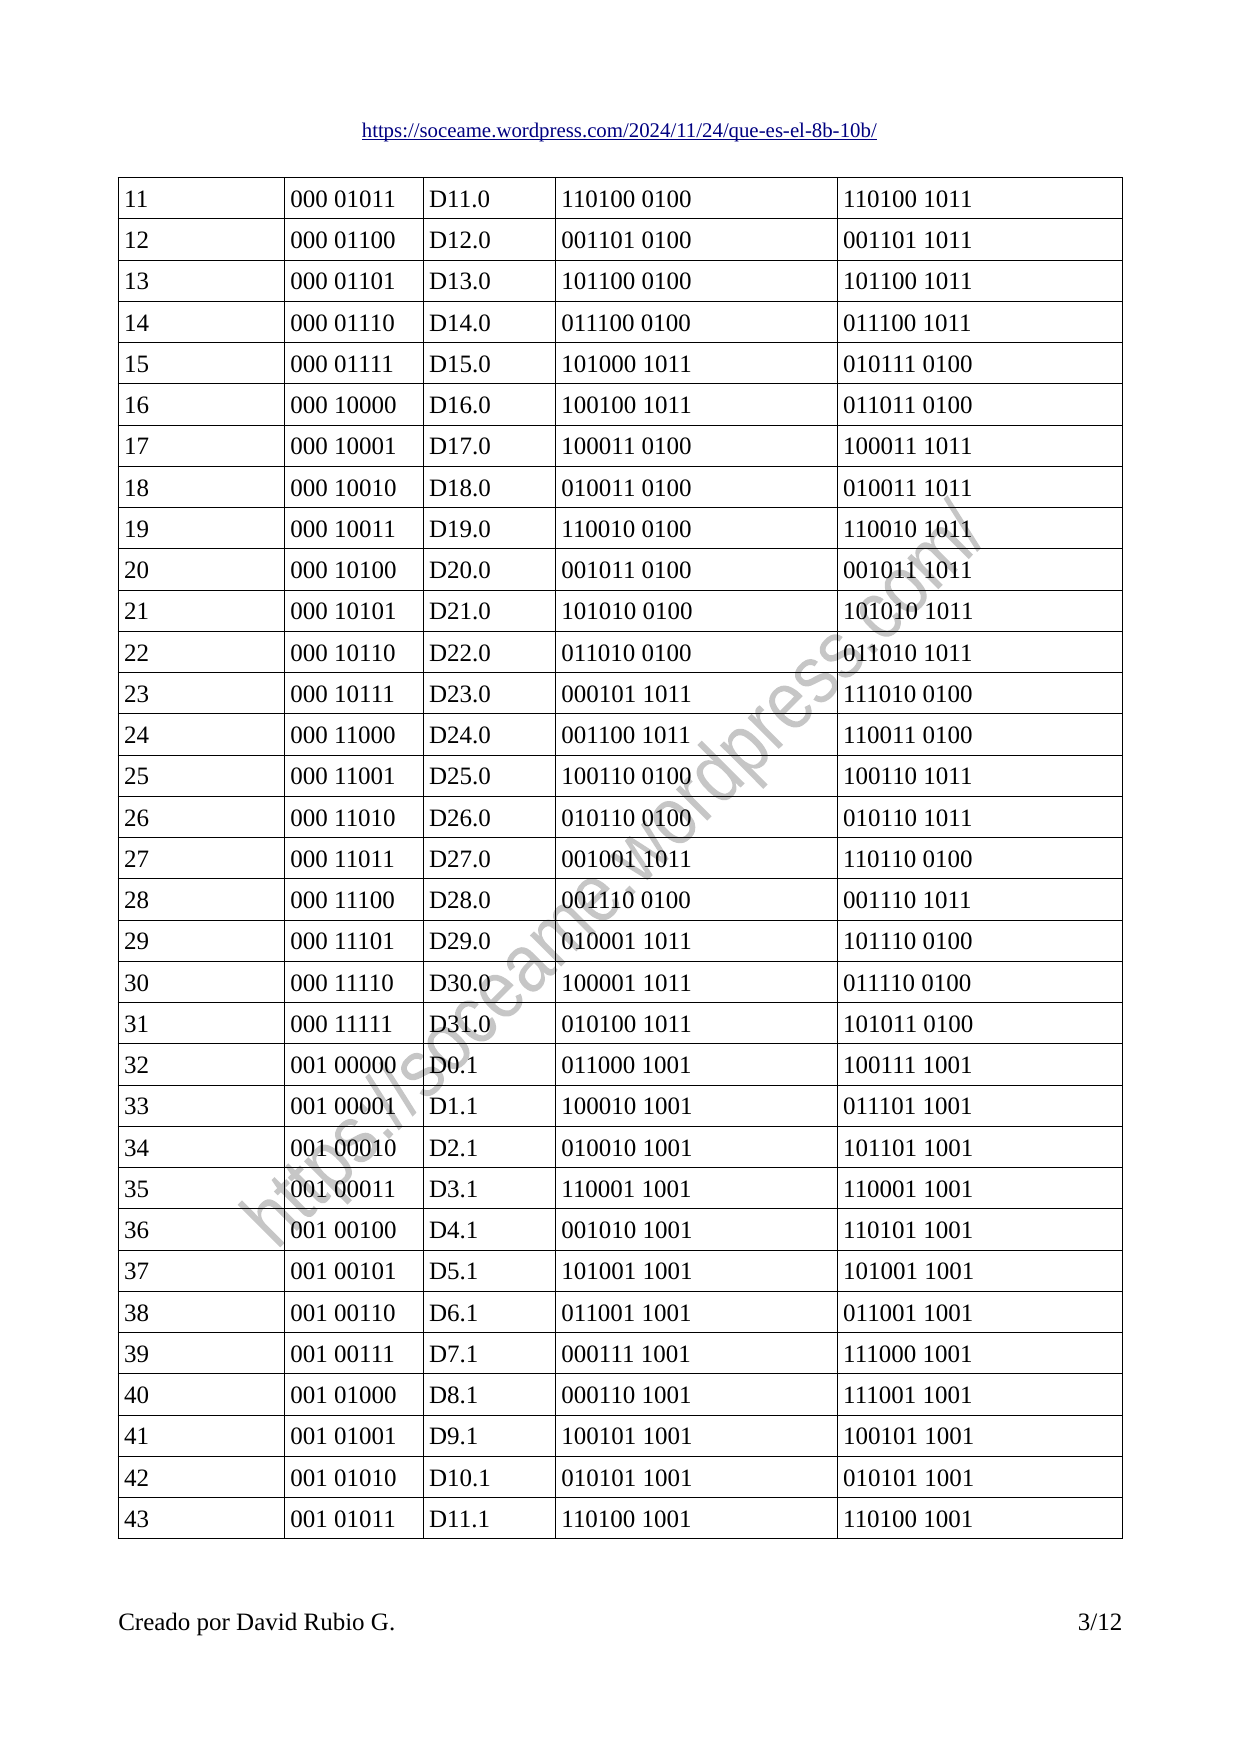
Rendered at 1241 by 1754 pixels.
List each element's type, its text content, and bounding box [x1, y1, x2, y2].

table_cell 001 00011 [296, 1168, 423, 1208]
table_cell 19 [119, 508, 284, 548]
table_cell 001 00010 [317, 1152, 343, 1167]
table_cell 001001 1011 [649, 838, 837, 878]
table_cell D31.0 [424, 1003, 460, 1043]
table_cell D30.0 [424, 962, 555, 1002]
table_cell D1.1 [424, 1086, 555, 1126]
table_cell 001100 1011 [556, 714, 837, 754]
table_cell D13.0 [424, 261, 555, 301]
table_cell D18.0 [424, 467, 555, 507]
table_cell 000 11000 [285, 714, 423, 754]
table_cell 110010 1011 [957, 508, 1122, 548]
table_cell 100010 1001 [556, 1086, 837, 1126]
table_cell 42 [119, 1457, 284, 1497]
table_cell D17.0 [424, 426, 555, 466]
table_cell 000 11001 [285, 756, 423, 796]
table_cell 33 [119, 1086, 284, 1126]
table_cell [704, 765, 732, 793]
table_cell 000 11100 [285, 879, 423, 919]
table_cell 001010 1001 [556, 1209, 837, 1249]
table_cell 110010 1011 [956, 521, 973, 548]
table_cell D0.1 [424, 1074, 438, 1084]
table_cell 011001 1001 [838, 1292, 1122, 1332]
table_cell 100001 1011 [556, 962, 837, 1002]
table_cell 000 10101 [285, 591, 423, 631]
table_cell 39 [119, 1333, 284, 1373]
table_cell D11.1 [424, 1498, 555, 1538]
table_cell 110110 0100 [838, 838, 1122, 878]
table_cell D0.1 [435, 1044, 463, 1063]
table_cell D23.0 [424, 673, 555, 713]
table_cell 001 00101 [285, 1251, 423, 1291]
table_cell D9.1 [424, 1416, 555, 1456]
table_cell D24.0 [424, 714, 555, 754]
table_cell 010011 1011 [838, 467, 1122, 507]
table_cell 001 00011 [300, 1168, 322, 1195]
table_cell 001 00001 [378, 1086, 423, 1126]
table_cell 110101 1001 [838, 1209, 1122, 1249]
table_cell 001 01001 [285, 1416, 423, 1456]
table_cell D20.0 [424, 549, 555, 589]
table_cell 41 [119, 1416, 284, 1456]
table_cell 100101 1001 [556, 1416, 837, 1456]
table_cell 34 [119, 1127, 284, 1167]
table_cell 27 [119, 838, 284, 878]
table_cell D15.0 [424, 343, 555, 383]
table_cell 000 01011 [285, 178, 423, 218]
table_cell 010101 1001 [838, 1457, 1122, 1497]
table_cell 32 [119, 1044, 284, 1084]
table_cell D19.0 [424, 508, 555, 548]
table_cell 100111 1001 [838, 1044, 1122, 1084]
table_cell 000 01100 [285, 219, 423, 259]
table_cell D29.0 [424, 921, 554, 961]
table_cell 000101 1011 [556, 673, 837, 713]
table_cell D31.0 [434, 1017, 443, 1029]
table_cell 000 11111 [285, 1003, 423, 1043]
table_cell 101010 0100 [556, 591, 837, 631]
table_cell D7.1 [424, 1333, 555, 1373]
table_cell 001101 0100 [556, 219, 837, 259]
table_cell 101011 0100 [838, 1003, 1122, 1043]
table_cell 000 01101 [285, 261, 423, 301]
table_cell 001101 1011 [838, 219, 1122, 259]
table_cell 010011 0100 [556, 467, 837, 507]
table_cell D11.0 [424, 178, 555, 218]
table_cell 100110 1011 [838, 756, 1122, 796]
table_cell 110011 0100 [838, 714, 1122, 754]
table_cell 101010 1011 [838, 591, 899, 631]
table_cell D14.0 [424, 302, 555, 342]
table_cell 101100 0100 [556, 261, 837, 301]
table_cell 29 [119, 921, 284, 961]
table_cell 001 00011 [321, 1168, 345, 1180]
table_cell D27.0 [424, 838, 555, 878]
table_cell 000 10110 [285, 632, 423, 672]
table_cell 001011 1011 [920, 549, 1122, 589]
table_cell 001011 1011 [912, 564, 937, 589]
table_cell 000 10011 [285, 508, 423, 548]
table_cell 010001 1011 [556, 921, 837, 961]
table_cell 000 10000 [285, 384, 423, 424]
table_cell 010111 0100 [838, 343, 1122, 383]
table_cell D8.1 [424, 1374, 555, 1414]
table_cell 110100 1001 [838, 1498, 1122, 1538]
table_cell 101110 0100 [838, 921, 1122, 961]
table_cell 37 [119, 1251, 284, 1291]
table_cell D0.1 [424, 1044, 433, 1068]
table_cell 38 [119, 1292, 284, 1332]
table_cell D22.0 [424, 632, 555, 672]
table_cell 001 00111 [285, 1333, 423, 1373]
table_cell 23 [119, 673, 284, 713]
table_cell 13 [119, 261, 284, 301]
table_cell 001 01011 [285, 1498, 423, 1538]
table_cell 100011 1011 [838, 426, 1122, 466]
table_cell 011110 0100 [838, 962, 1122, 1002]
table_cell 24 [119, 714, 284, 754]
table_cell 30 [119, 962, 284, 1002]
table_cell D26.0 [424, 797, 555, 837]
table_cell 011010 0100 [556, 632, 837, 672]
table_cell 010110 1011 [838, 797, 1122, 837]
table_cell 001001 1011 [556, 838, 642, 878]
table_cell 011011 0100 [838, 384, 1122, 424]
table_cell 000 10100 [285, 549, 423, 589]
table_cell 100110 0100 [556, 756, 712, 796]
table_cell D12.0 [424, 219, 555, 259]
table_cell 110010 1011 [935, 535, 956, 548]
table_cell 011001 1001 [556, 1292, 837, 1332]
table_cell D25.0 [424, 756, 555, 796]
table_cell 001 00110 [285, 1292, 423, 1332]
table_cell [542, 927, 555, 950]
table_cell 111000 1001 [838, 1333, 1122, 1373]
table_cell 011000 1001 [556, 1044, 837, 1084]
table_cell 111001 1001 [838, 1374, 1122, 1414]
table_cell 101000 1011 [556, 343, 837, 383]
table_cell 110100 0100 [556, 178, 837, 218]
table_cell D3.1 [424, 1168, 555, 1208]
table_cell 22 [119, 632, 284, 672]
table_cell 111010 0100 [838, 673, 1122, 713]
table_cell 000 11010 [285, 797, 423, 837]
table_cell 011100 1011 [838, 302, 1122, 342]
table_cell 011100 0100 [556, 302, 837, 342]
table_cell 43 [119, 1498, 284, 1538]
table_cell 000 10111 [285, 673, 423, 713]
table_cell 001110 1011 [838, 879, 1122, 919]
table_cell 011010 1011 [838, 632, 1122, 672]
table_cell 40 [119, 1374, 284, 1414]
table_cell 17 [119, 426, 284, 466]
table_cell 110100 1001 [556, 1498, 837, 1538]
table_cell 31 [119, 1003, 284, 1043]
table_cell 35 [119, 1168, 284, 1208]
table_cell 001001 1011 [635, 846, 648, 866]
table_cell D0.1 [434, 1058, 443, 1071]
table_cell 11 [119, 178, 284, 218]
table_cell 001011 1011 [838, 549, 915, 589]
table_cell 001 01000 [285, 1374, 423, 1414]
table_cell 001 00010 [285, 1127, 337, 1167]
table_cell 21 [119, 591, 284, 631]
table_cell D6.1 [424, 1292, 555, 1332]
table_cell 15 [119, 343, 284, 383]
table_cell 001 00001 [285, 1086, 395, 1126]
table_cell 101101 1001 [838, 1127, 1122, 1167]
table_cell 000 01110 [285, 302, 423, 342]
table_cell 001110 0100 [593, 879, 837, 919]
table_cell 000 01111 [285, 343, 423, 383]
table_cell 011101 1001 [838, 1086, 1122, 1126]
table_cell 100101 1001 [838, 1416, 1122, 1456]
table_cell D10.1 [424, 1457, 555, 1497]
table_cell 101010 1011 [899, 591, 1122, 631]
table_cell 001110 0100 [556, 879, 594, 919]
table_cell 18 [119, 467, 284, 507]
table_cell 010110 0100 [556, 797, 837, 837]
table_cell D2.1 [424, 1127, 555, 1167]
table_cell D31.0 [434, 1033, 456, 1043]
table_cell 110001 1001 [556, 1168, 837, 1208]
table_cell 001110 0100 [583, 885, 600, 902]
table_cell D4.1 [424, 1209, 555, 1249]
table_cell 000 11110 [285, 962, 423, 1002]
table_cell [719, 756, 837, 796]
table_cell 010100 1011 [556, 1003, 837, 1043]
table_cell 101001 1001 [556, 1251, 837, 1291]
table_cell 28 [119, 879, 284, 919]
table_cell 010010 1001 [556, 1127, 837, 1167]
table_cell 26 [119, 797, 284, 837]
table_cell 001 00010 [341, 1127, 423, 1167]
table_cell D21.0 [424, 591, 555, 631]
table_cell 000 11101 [285, 921, 423, 961]
table_cell 25 [119, 756, 284, 796]
table_cell 110010 1011 [838, 508, 956, 548]
table_cell 001 01010 [285, 1457, 423, 1497]
table_cell D31.0 [496, 1003, 515, 1010]
table_cell 000 10001 [285, 426, 423, 466]
table_cell 14 [119, 302, 284, 342]
table_cell 110001 1001 [838, 1168, 1122, 1208]
table_cell 100011 0100 [556, 426, 837, 466]
table_cell 101001 1001 [838, 1251, 1122, 1291]
table_cell 12 [119, 219, 284, 259]
table_cell 001 00100 [285, 1209, 423, 1249]
table_cell 001011 1011 [891, 578, 916, 589]
table_cell 20 [119, 549, 284, 589]
table_cell 110010 0100 [556, 508, 837, 548]
table_cell 001001 1011 [635, 838, 657, 853]
table_cell 001 00000 [285, 1044, 423, 1084]
table_cell 16 [119, 384, 284, 424]
table_cell 001011 0100 [556, 549, 837, 589]
table_cell 101100 1011 [838, 261, 1122, 301]
table_cell D16.0 [424, 384, 555, 424]
table_cell 100100 1011 [556, 384, 837, 424]
table_cell 000 10010 [285, 467, 423, 507]
table_cell D5.1 [424, 1251, 555, 1291]
table_cell 110100 1011 [838, 178, 1122, 218]
table_cell 36 [119, 1209, 284, 1249]
table_cell 010101 1001 [556, 1457, 837, 1497]
table_cell 000111 1001 [556, 1333, 837, 1373]
table_cell 000110 1001 [556, 1374, 837, 1414]
table_cell 101010 1011 [894, 591, 920, 605]
table_cell D0.1 [442, 1044, 555, 1084]
table_cell D31.0 [456, 1003, 555, 1043]
table_cell D28.0 [424, 879, 555, 919]
table_cell 000 11011 [285, 838, 423, 878]
